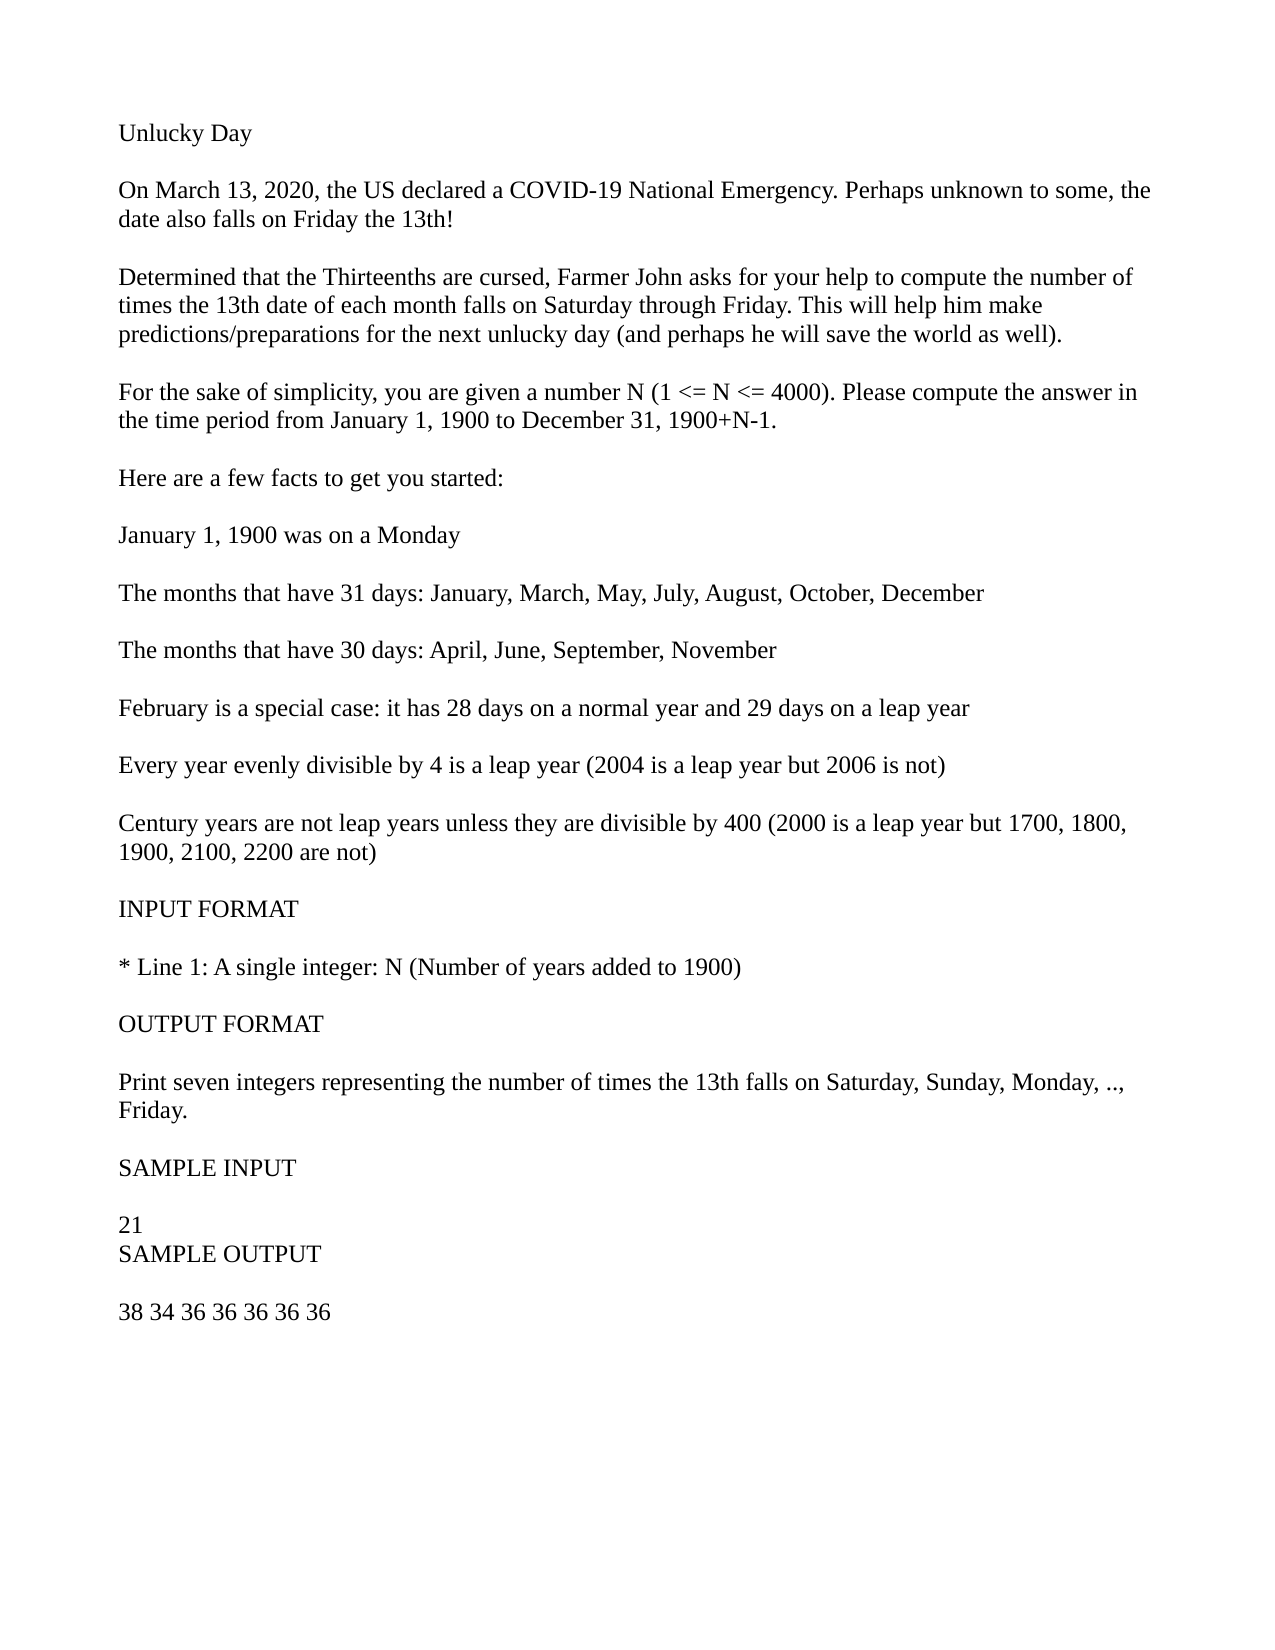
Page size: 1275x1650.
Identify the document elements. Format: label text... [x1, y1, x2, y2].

text January 1, 1900 was on a Monday [118, 521, 1157, 549]
text The months that have 30 days: April, June, September, November [118, 636, 1157, 664]
text * Line 1: A single integer: N (Number of years added to 1900) [118, 952, 1157, 981]
text SAMPLE INPUT [118, 1153, 1157, 1182]
text Unlucky Day [118, 118, 1157, 147]
text February is a special case: it has 28 days on a normal year and 29 days on a leap year [118, 693, 1157, 722]
text SAMPLE OUTPUT [118, 1239, 1157, 1268]
text Print seven integers representing the number of times the 13th falls on Saturday, Sunday, Monday, .., Friday. [118, 1067, 1157, 1124]
text For the sake of simplicity, you are given a number N (1 <= N <= 4000). Please compute the answer in the time period from January 1, 1900 to December 31, 1900+N-1. [118, 377, 1157, 434]
text OUTPUT FORMAT [118, 1009, 1157, 1038]
text Every year evenly divisible by 4 is a leap year (2004 is a leap year but 2006 is not) [118, 751, 1157, 779]
text On March 13, 2020, the US declared a COVID-19 National Emergency. Perhaps unknown to some, the date also falls on Friday the 13th! [118, 176, 1157, 233]
text 38 34 36 36 36 36 36 [118, 1297, 1157, 1326]
text Determined that the Thirteenths are cursed, Farmer John asks for your help to compute the number of times the 13th date of each month falls on Saturday through Friday. This will help him make predictions/preparations for the next unlucky day (and perhaps he will save the world as well). [118, 262, 1157, 348]
text INPUT FORMAT [118, 894, 1157, 923]
text Here are a few facts to get you started: [118, 463, 1157, 492]
text 21 [118, 1211, 1157, 1239]
text Century years are not leap years unless they are divisible by 400 (2000 is a leap year but 1700, 1800, 1900, 2100, 2200 are not) [118, 808, 1157, 866]
text The months that have 31 days: January, March, May, July, August, October, December [118, 578, 1157, 607]
